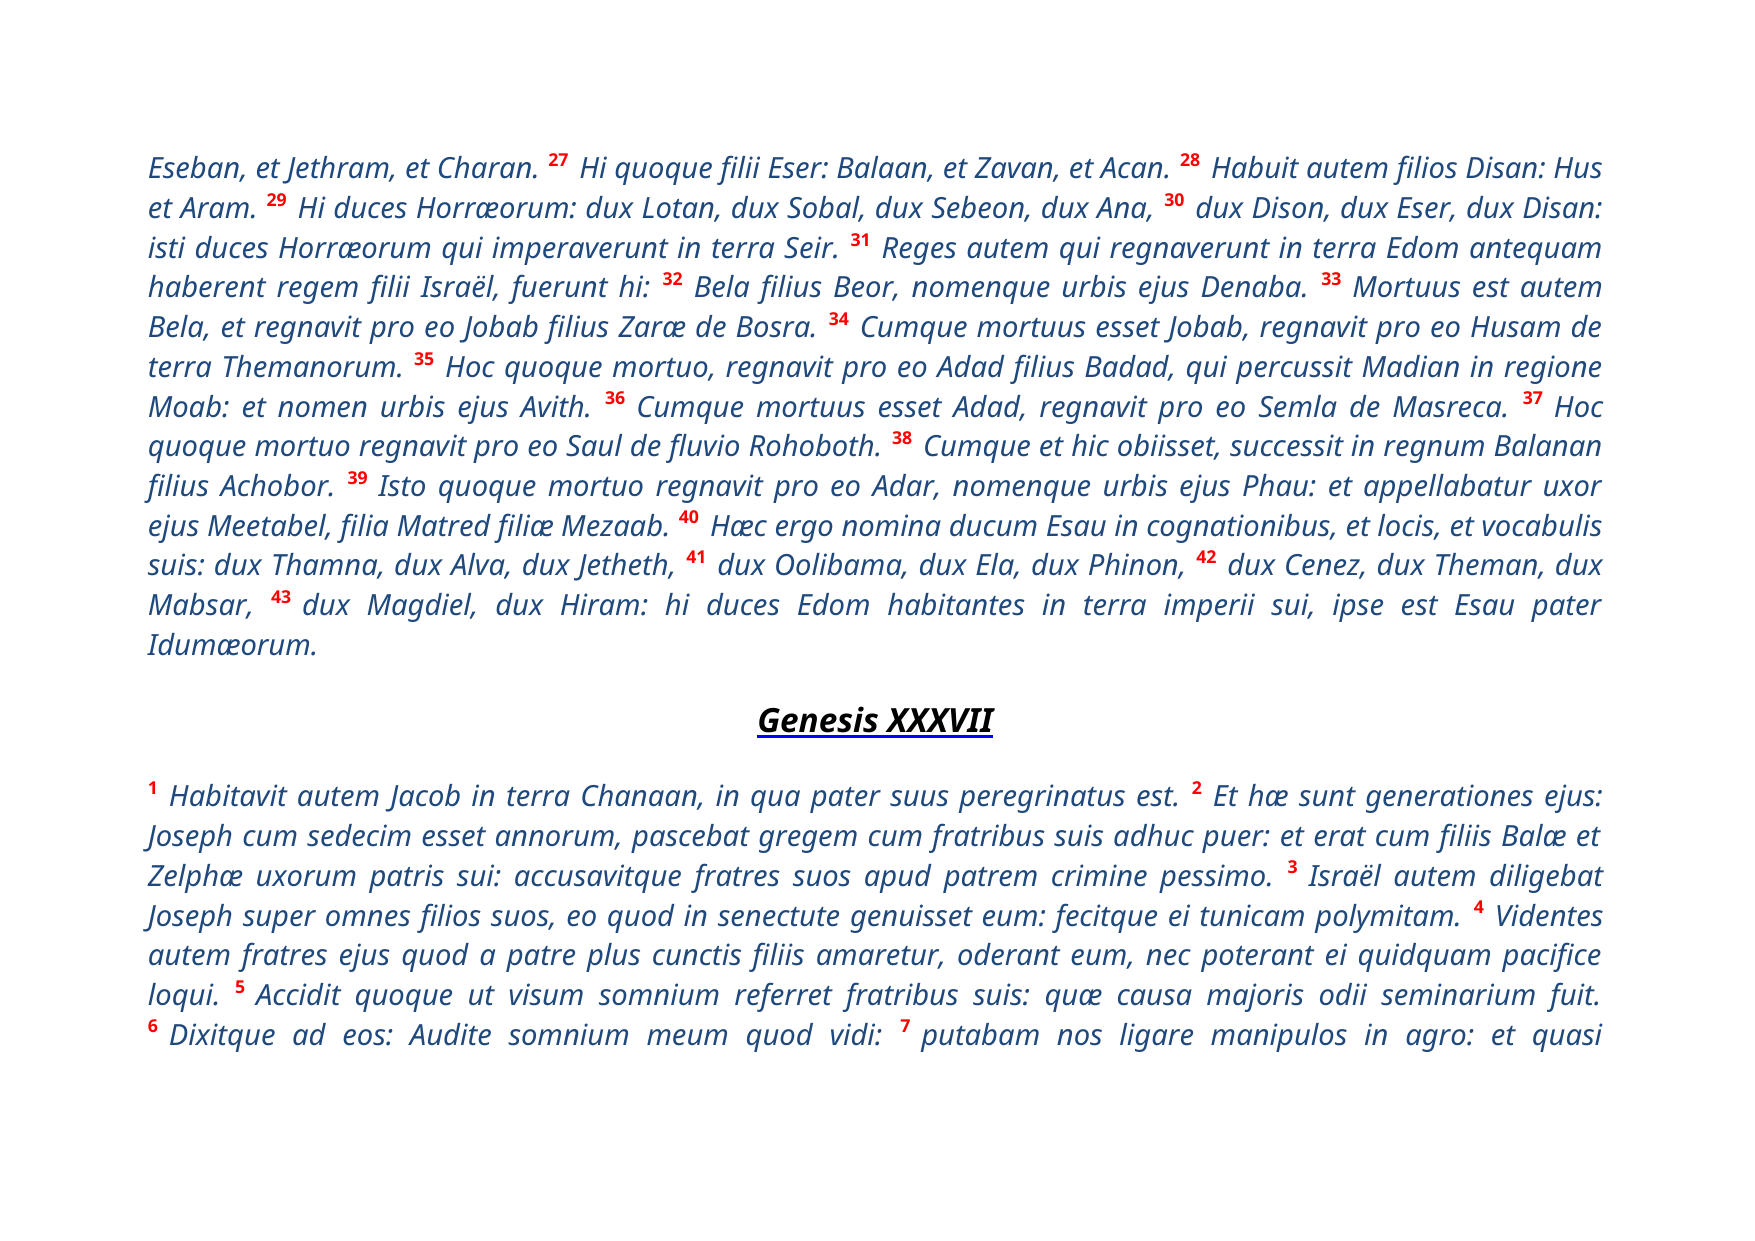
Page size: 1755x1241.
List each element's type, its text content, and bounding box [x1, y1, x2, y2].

text Eseban, et Jethram, et Charan. 27 Hi quoque filii Eser: Balaan, et Zavan, et Acan. 28 Habuit autem filios Disan: Hus et Aram. 29 Hi duces Horræorum: dux Lotan, dux Sobal, dux Sebeon, dux Ana, 30 dux Dison, dux Eser, dux Disan: isti duces Horræorum qui imperaverunt in terra Seir. 31 Reges autem qui regnaverunt in terra Edom antequam haberent regem filii Israël, fuerunt hi: 32 Bela filius Beor, nomenque urbis ejus Denaba. 33 Mortuus est autem Bela, et regnavit pro eo Jobab filius Zaræ de Bosra. 34 Cumque mortuus esset Jobab, regnavit pro eo Husam de terra Themanorum. 35 Hoc quoque mortuo, regnavit pro eo Adad filius Badad, qui percussit Madian in regione Moab: et nomen urbis ejus Avith. 36 Cumque mortuus esset Adad, regnavit pro eo Semla de Masreca. 37 Hoc quoque mortuo regnavit pro eo Saul de fluvio Rohoboth. 38 Cumque et hic obiisset, successit in regnum Balanan filius Achobor. 39 Isto quoque mortuo regnavit pro eo Adar, nomenque urbis ejus Phau: et appellabatur uxor ejus Meetabel, filia Matred filiæ Mezaab. 40 Hæc ergo nomina ducum Esau in cognationibus, et locis, et vocabulis suis: dux Thamna, dux Alva, dux Jetheth, 41 dux Oolibama, dux Ela, dux Phinon, 42 dux Cenez, dux Theman, dux Mabsar, 43 dux Magdiel, dux Hiram: hi duces Edom habitantes in terra imperii sui, ipse est Esau pater Idumæorum. [148, 148, 1606, 664]
text Genesis XXXVII [148, 697, 1606, 742]
text 1 Habitavit autem Jacob in terra Chanaan, in qua pater suus peregrinatus est. 2 Et hæ sunt generationes ejus: Joseph cum sedecim esset annorum, pascebat gregem cum fratribus suis adhuc puer: et erat cum filiis Balæ et Zelphæ uxorum patris sui: accusavitque fratres suos apud patrem crimine pessimo. 3 Israël autem diligebat Joseph super omnes filios suos, eo quod in senectute genuisset eum: fecitque ei tunicam polymitam. 4 Videntes autem fratres ejus quod a patre plus cunctis filiis amaretur, oderant eum, nec poterant ei quidquam pacifice loqui. 5 Accidit quoque ut visum somnium referret fratribus suis: quæ causa majoris odii seminarium fuit. 6 Dixitque ad eos: Audite somnium meum quod vidi: 7 putabam nos ligare manipulos in agro: et quasi [148, 776, 1606, 1053]
